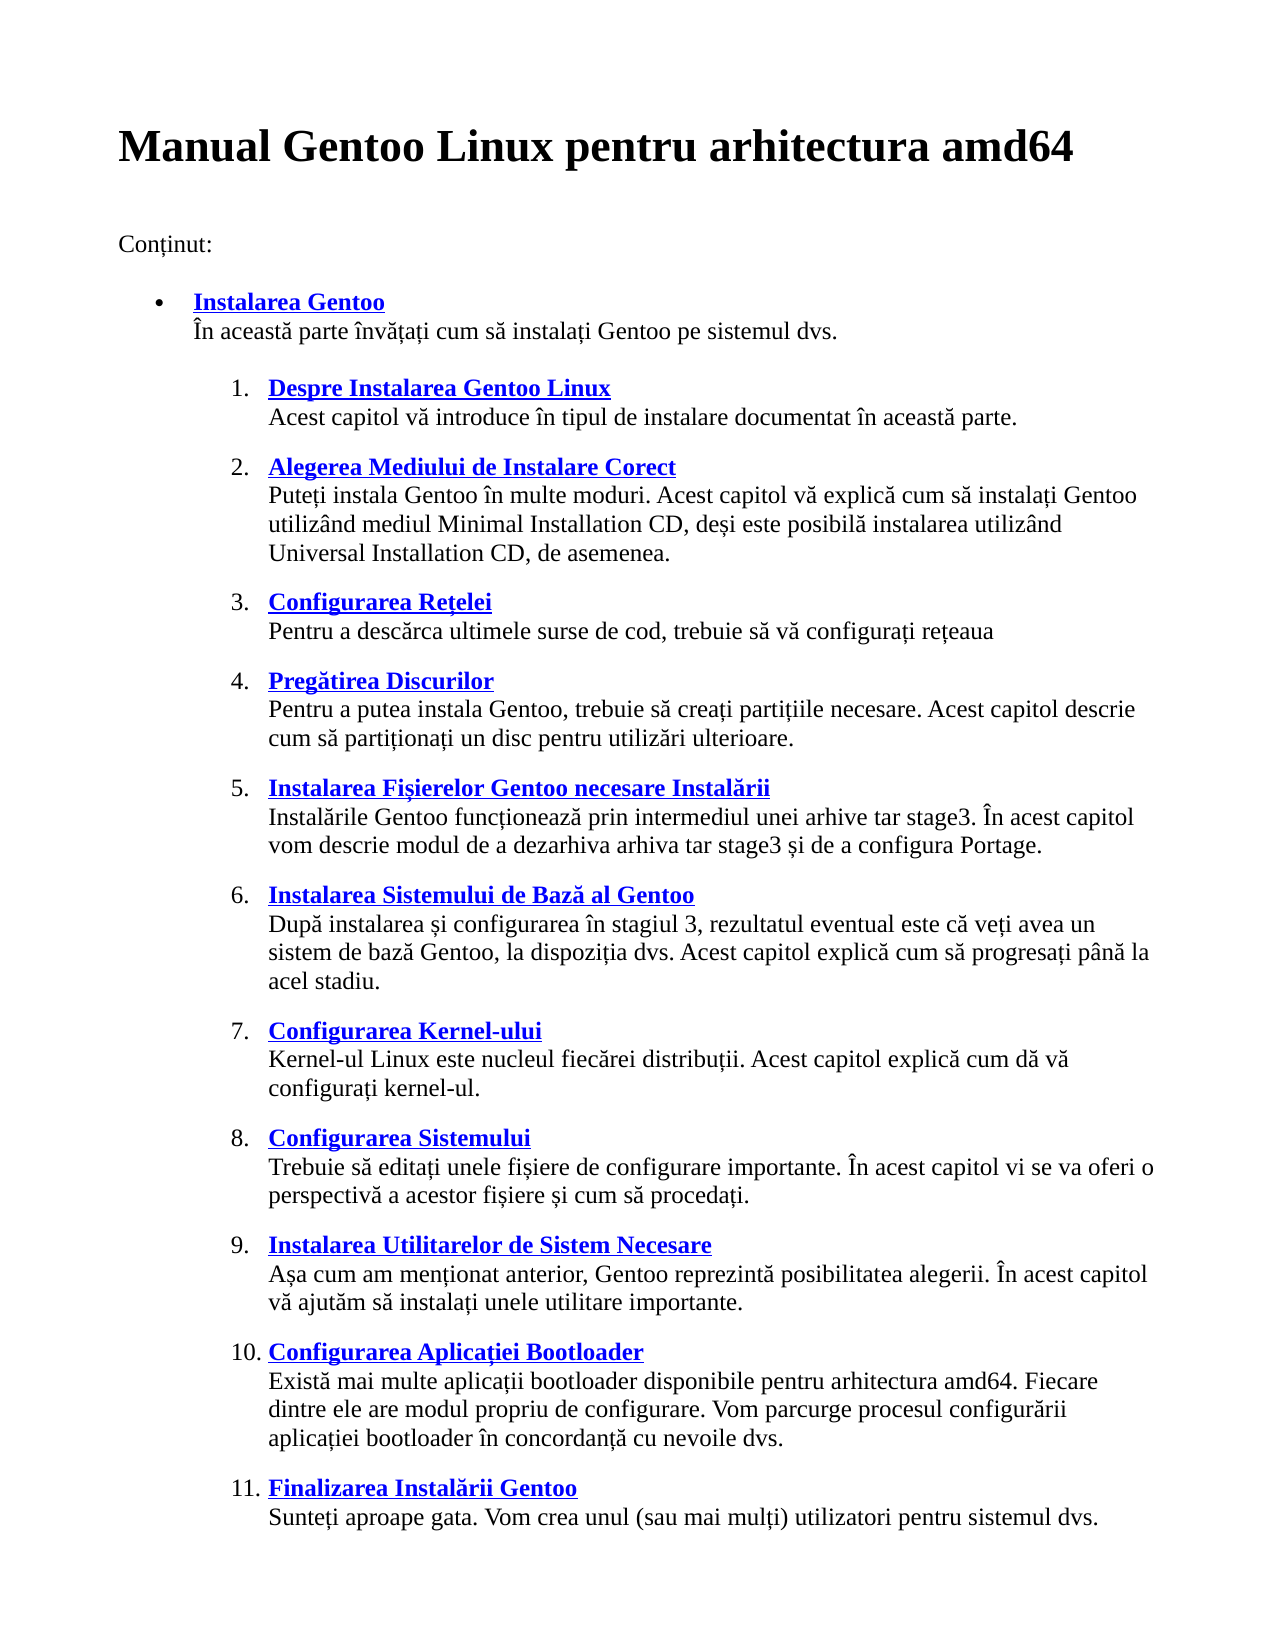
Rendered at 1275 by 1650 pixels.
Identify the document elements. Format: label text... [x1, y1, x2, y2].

list Configurarea Kernel-ului Kernel-ul Linux este nucleul fiecărei distribuții. Acest capitol explică cum dă vă configurați kernel-ul. [231, 1016, 1157, 1102]
list Instalarea Fișierelor Gentoo necesare Instalării Instalările Gentoo funcționează prin intermediul unei arhive tar stage3. În acest capitol vom descrie modul de a dezarhiva arhiva tar stage3 și de a configura Portage. [231, 773, 1157, 859]
list Configurarea Aplicației Bootloader Există mai multe aplicații bootloader disponibile pentru arhitectura amd64. Fiecare dintre ele are modul propriu de configurare. Vom parcurge procesul configurării aplicației bootloader în concordanță cu nevoile dvs. [231, 1337, 1157, 1452]
list Instalarea Utilitarelor de Sistem Necesare Așa cum am menționat anterior, Gentoo reprezintă posibilitatea alegerii. În acest capitol vă ajutăm să instalați unele utilitare importante. [231, 1230, 1157, 1316]
subtitle Manual Gentoo Linux pentru arhitectura amd64 [118, 118, 1157, 171]
list Alegerea Mediului de Instalare Corect Puteți instala Gentoo în multe moduri. Acest capitol vă explică cum să instalați Gentoo utilizând mediul Minimal Installation CD, deși este posibilă instalarea utilizând Universal Installation CD, de asemenea. [231, 452, 1157, 567]
list Configurarea Sistemului Trebuie să editați unele fișiere de configurare importante. În acest capitol vi se va oferi o perspectivă a acestor fișiere și cum să procedați. [231, 1123, 1157, 1209]
list Despre Instalarea Gentoo Linux Acest capitol vă introduce în tipul de instalare documentat în această parte. [231, 373, 1157, 431]
list Instalarea Gentoo În această parte învățați cum să instalați Gentoo pe sistemul dvs. [156, 287, 1157, 373]
list Configurarea Rețelei Pentru a descărca ultimele surse de cod, trebuie să vă configurați rețeaua [231, 587, 1157, 645]
text Conținut: [118, 229, 1157, 258]
list Finalizarea Instalării Gentoo Sunteți aproape gata. Vom crea unul (sau mai mulți) utilizatori pentru sistemul dvs. [231, 1473, 1157, 1530]
list Pregătirea Discurilor Pentru a putea instala Gentoo, trebuie să creați partițiile necesare. Acest capitol descrie cum să partiționați un disc pentru utilizări ulterioare. [231, 666, 1157, 752]
list Instalarea Sistemului de Bază al Gentoo După instalarea și configurarea în stagiul 3, rezultatul eventual este că veți avea un sistem de bază Gentoo, la dispoziția dvs. Acest capitol explică cum să progresați până la acel stadiu. [231, 880, 1157, 995]
